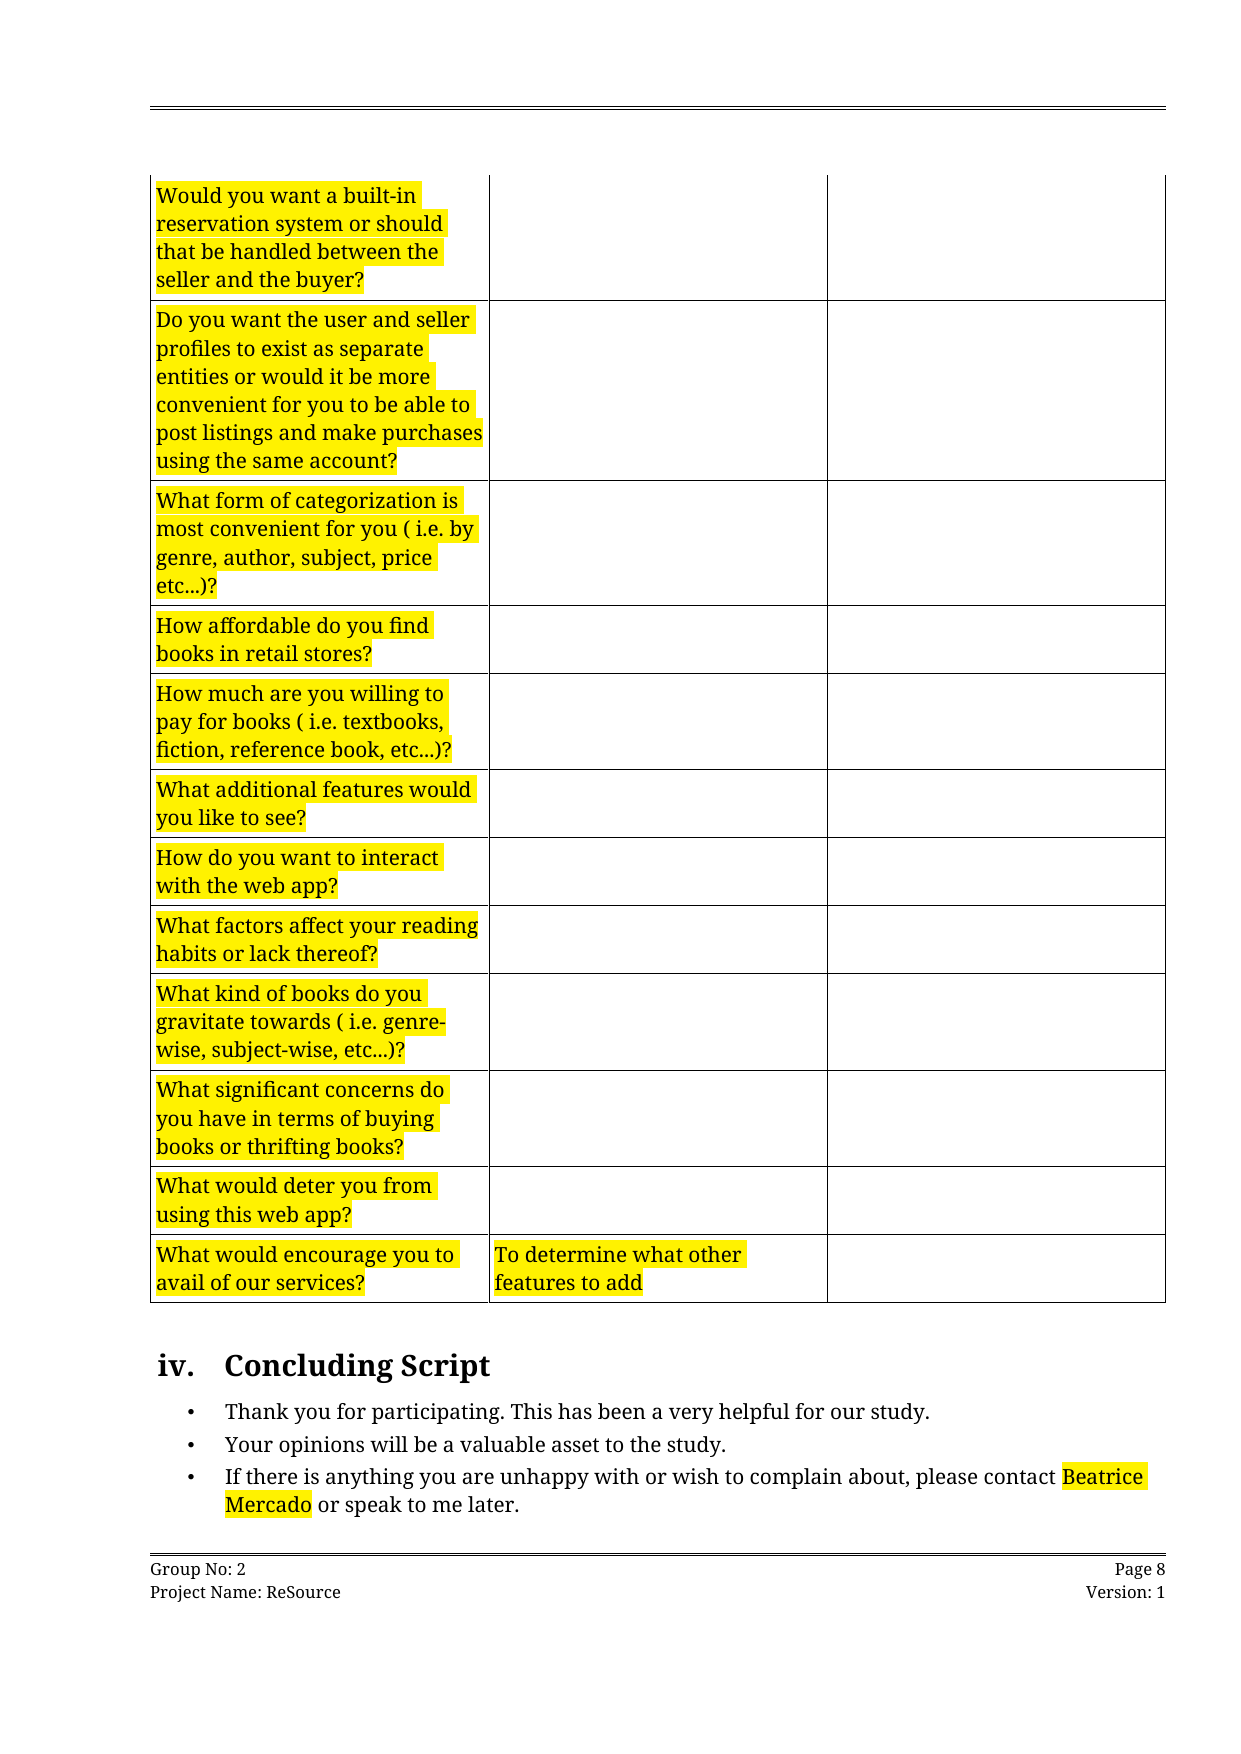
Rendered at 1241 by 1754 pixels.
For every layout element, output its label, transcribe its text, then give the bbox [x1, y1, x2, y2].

table_cell [828, 838, 1165, 905]
table_cell How much are you willing to pay for books ( i.e. textbooks, fiction, reference book, etc...)? [151, 674, 488, 769]
subtitle Concluding Script [150, 1344, 1166, 1385]
table_cell [828, 906, 1165, 973]
list Your opinions will be a valuable asset to the study. [187, 1430, 1166, 1458]
table_cell What would deter you from using this web app? [151, 1167, 488, 1234]
list Thank you for participating. This has been a very helpful for our study. [187, 1397, 1166, 1426]
table_cell [490, 974, 827, 1070]
table_cell [490, 301, 827, 480]
table_cell [828, 974, 1165, 1070]
table_cell [490, 1167, 827, 1234]
table_cell How affordable do you find books in retail stores? [151, 606, 488, 673]
table_cell [490, 770, 827, 837]
table_cell What factors affect your reading habits or lack thereof? [151, 906, 488, 973]
table_cell [490, 1071, 827, 1166]
table_cell Do you want the user and seller profiles to exist as separate entities or would it be more convenient for you to be able to post listings and make purchases using the same account? [151, 301, 488, 480]
table_cell [828, 606, 1165, 673]
table_cell [828, 1071, 1165, 1166]
table_cell What form of categorization is most convenient for you ( i.e. by genre, author, subject, price etc...)? [151, 481, 488, 605]
list If there is anything you are unhappy with or wish to complain about, please contact Beatrice Mercado or speak to me later. [187, 1462, 1166, 1518]
table_cell [828, 770, 1165, 837]
table_cell Would you want a built-in reservation system or should that be handled between the seller and the buyer? [151, 175, 488, 300]
table_cell [490, 838, 827, 905]
table_cell [828, 1235, 1165, 1302]
table_cell What significant concerns do you have in terms of buying books or thrifting books? [151, 1071, 488, 1166]
table_cell [490, 481, 827, 605]
table_cell [828, 175, 1165, 300]
table_cell To determine what other features to add [490, 1235, 827, 1302]
table_cell [828, 1167, 1165, 1234]
table_cell [490, 906, 827, 973]
table_cell [490, 606, 827, 673]
table_cell [828, 481, 1165, 605]
table_cell What additional features would you like to see? [151, 770, 488, 837]
table_cell How do you want to interact with the web app? [151, 838, 488, 905]
table_cell What would encourage you to avail of our services? [151, 1235, 488, 1302]
table_cell What kind of books do you gravitate towards ( i.e. genre-wise, subject-wise, etc...)? [151, 974, 488, 1070]
table_cell [490, 674, 827, 769]
table_cell [828, 301, 1165, 480]
table_cell [828, 674, 1165, 769]
table_cell [490, 175, 827, 300]
